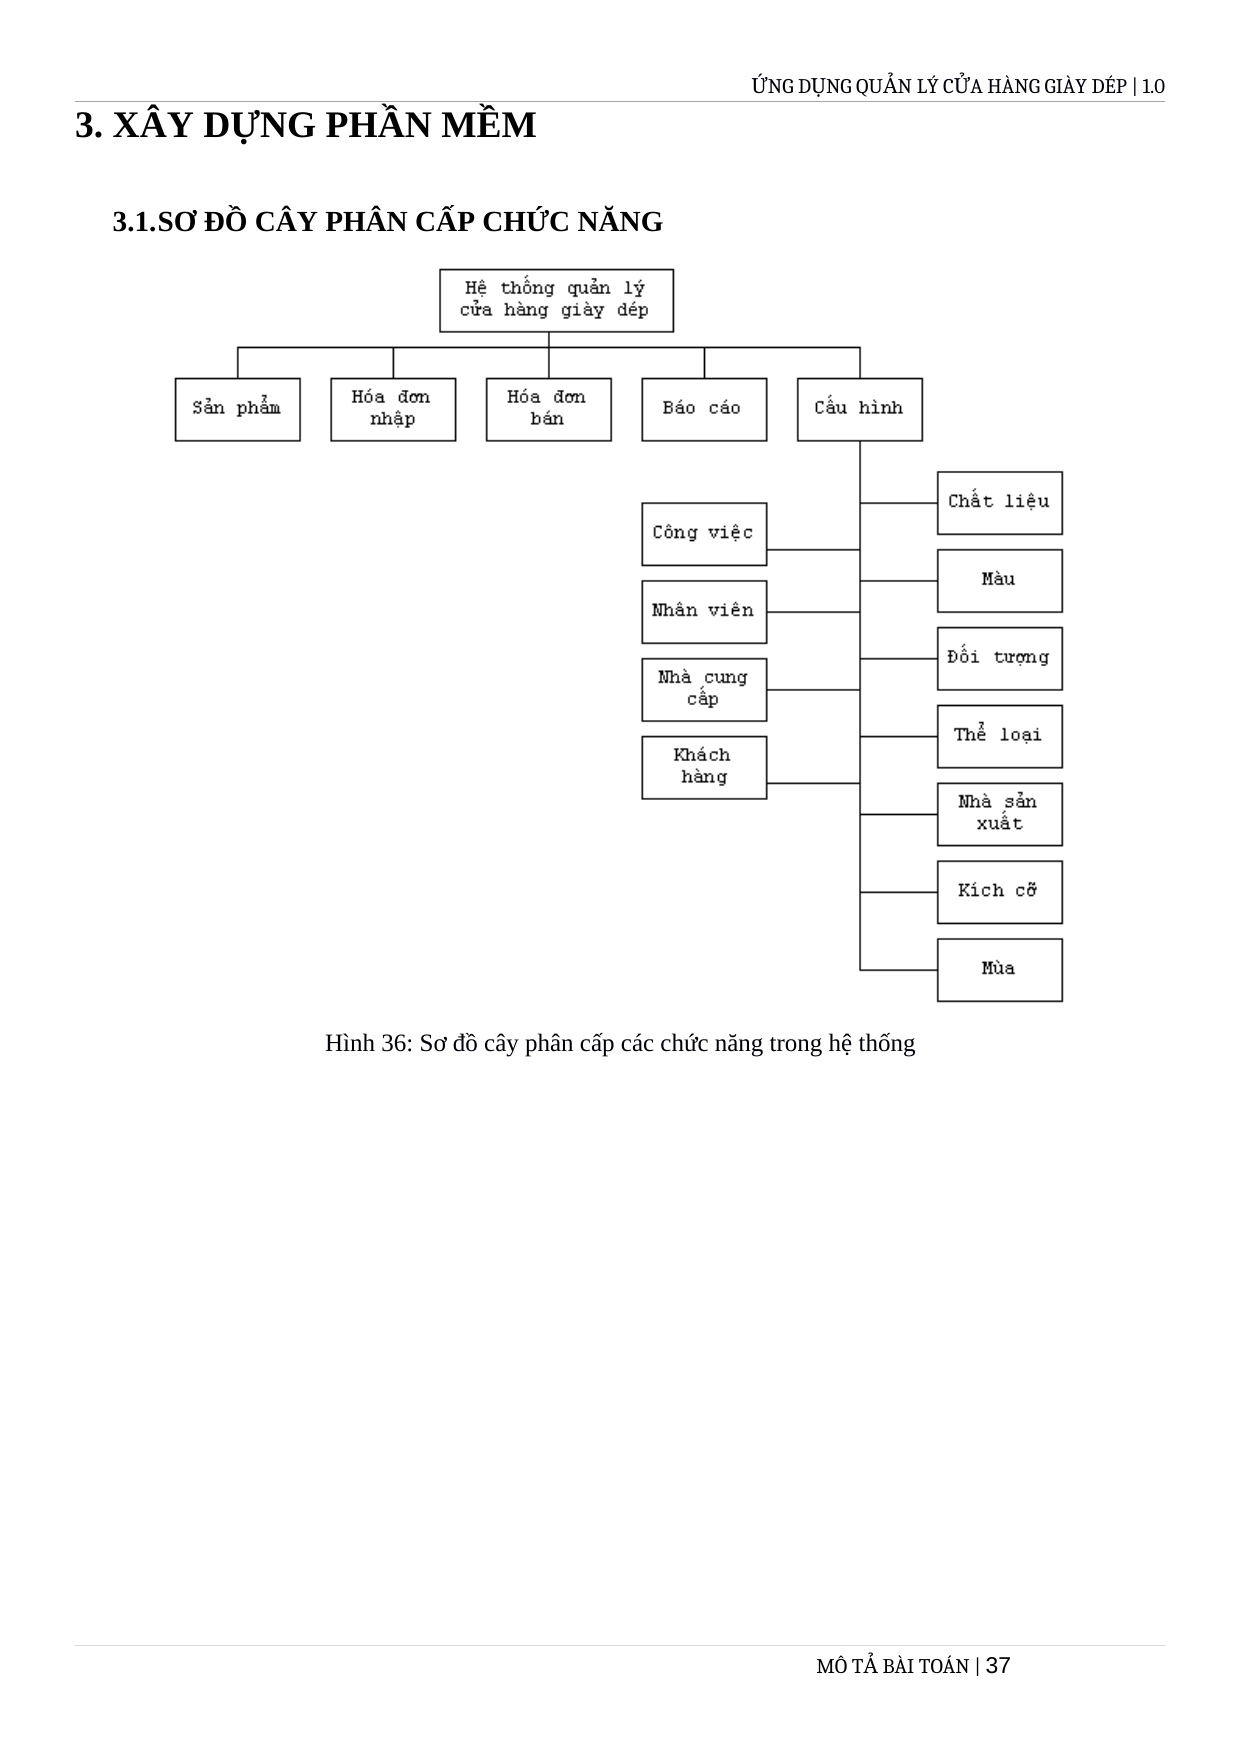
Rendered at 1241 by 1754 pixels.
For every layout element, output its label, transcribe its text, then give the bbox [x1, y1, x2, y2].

subtitle XÂY DỰNG PHẦN MỀM [75, 102, 1165, 145]
subtitle SƠ ĐỒ CÂY PHÂN CẤP CHỨC NĂNG [112, 204, 1165, 238]
text Hình 36: Sơ đồ cây phân cấp các chức năng trong hệ thống [75, 1028, 1165, 1056]
picture [172, 267, 1068, 1007]
